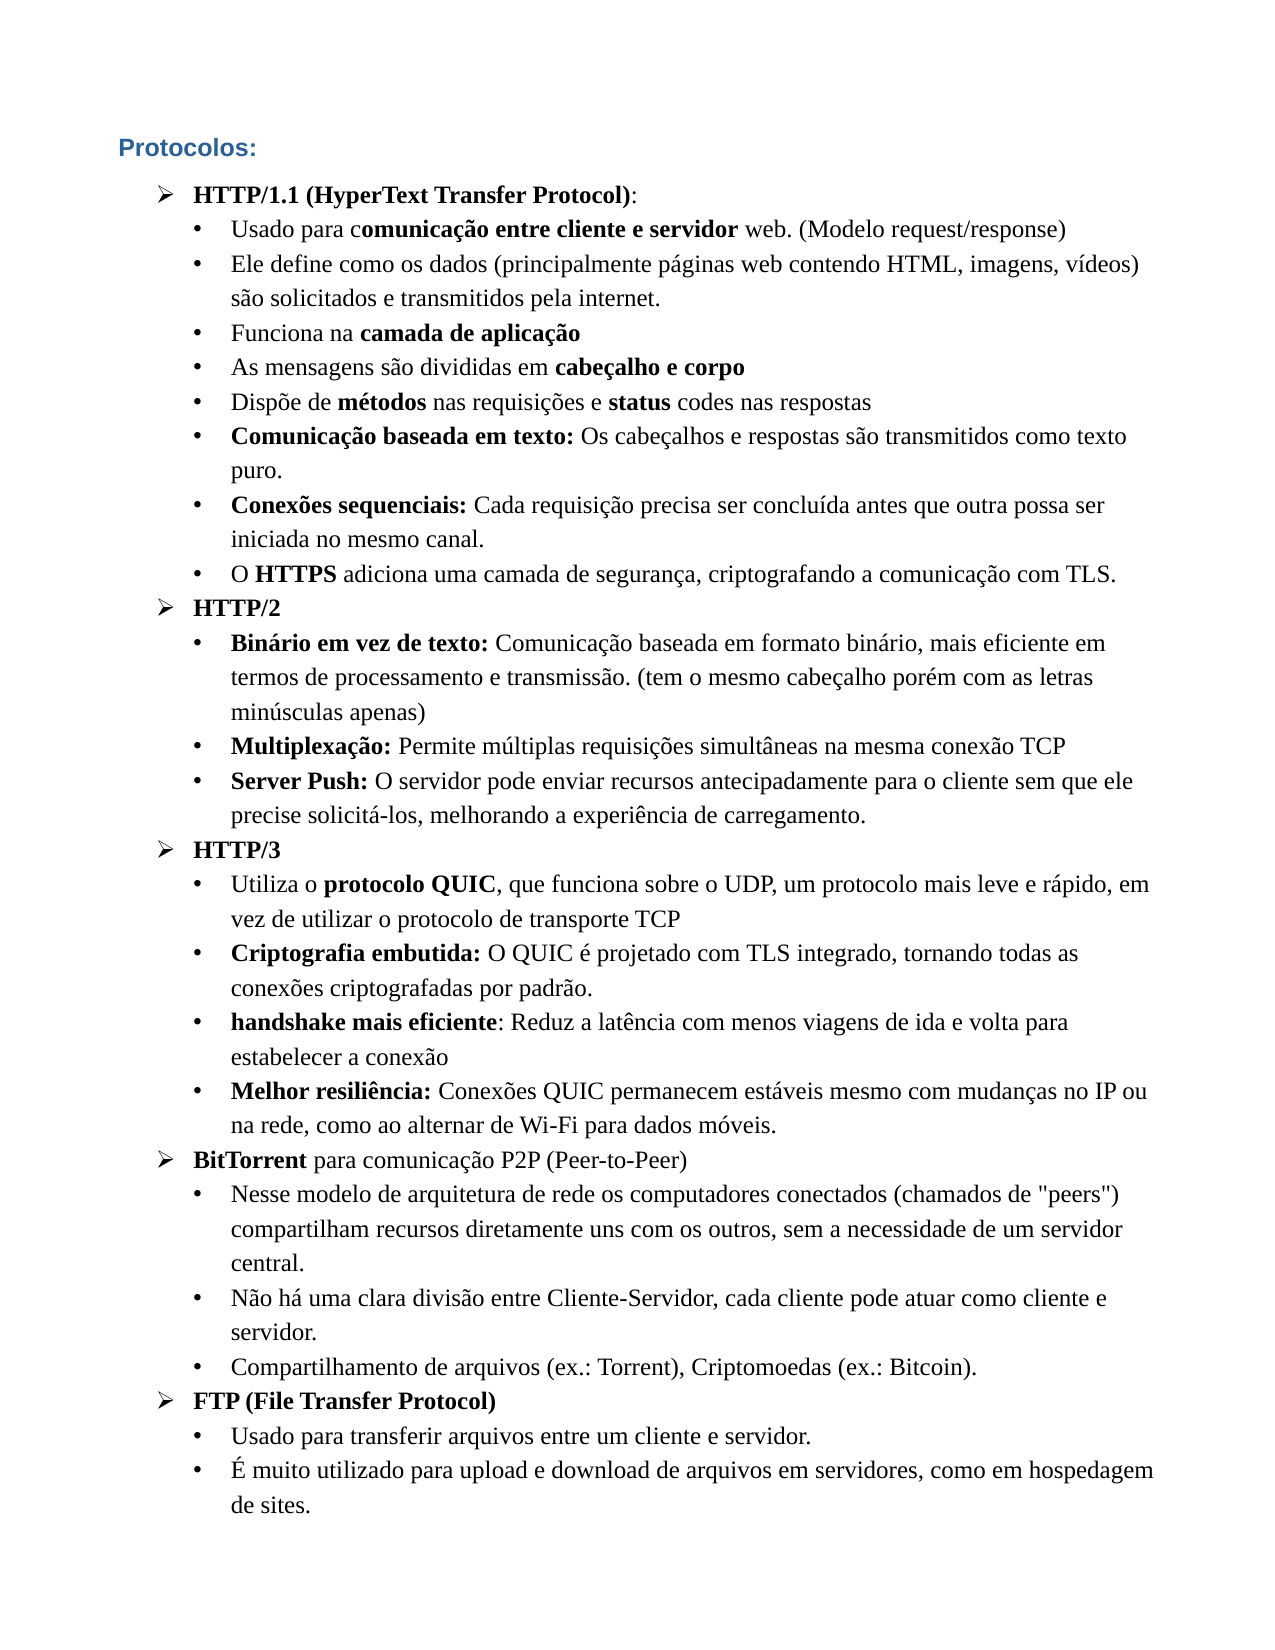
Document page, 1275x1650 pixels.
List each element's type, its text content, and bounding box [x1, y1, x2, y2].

list É muito utilizado para upload e download de arquivos em servidores, como em hospedagem de sites. [193, 1455, 1157, 1519]
list Ele define como os dados (principalmente páginas web contendo HTML, imagens, vídeos) são solicitados e transmitidos pela internet. [193, 249, 1157, 312]
list HTTP/2 [156, 593, 1157, 622]
list Melhor resiliência: Conexões QUIC permanecem estáveis mesmo com mudanças no IP ou na rede, como ao alternar de Wi-Fi para dados móveis. [193, 1076, 1157, 1139]
subtitle Protocolos: [118, 133, 1157, 161]
list BitTorrent para comunicação P2P (Peer-to-Peer) [156, 1145, 1157, 1174]
list Nesse modelo de arquitetura de rede os computadores conectados (chamados de "peers") compartilham recursos diretamente uns com os outros, sem a necessidade de um servidor central. [193, 1179, 1157, 1277]
list Criptografia embutida: O QUIC é projetado com TLS integrado, tornando todas as conexões criptografadas por padrão. [193, 938, 1157, 1001]
list Comunicação baseada em texto: Os cabeçalhos e respostas são transmitidos como texto puro. [193, 421, 1157, 484]
list Conexões sequenciais: Cada requisição precisa ser concluída antes que outra possa ser iniciada no mesmo canal. [193, 490, 1157, 553]
list Utiliza o protocolo QUIC, que funciona sobre o UDP, um protocolo mais leve e rápido, em vez de utilizar o protocolo de transporte TCP [193, 869, 1157, 932]
list Usado para comunicação entre cliente e servidor web. (Modelo request/response) [193, 214, 1157, 243]
list Usado para transferir arquivos entre um cliente e servidor. [193, 1421, 1157, 1450]
list HTTP/3 [156, 835, 1157, 863]
list Server Push: O servidor pode enviar recursos antecipadamente para o cliente sem que ele precise solicitá-los, melhorando a experiência de carregamento. [193, 766, 1157, 829]
list FTP (File Transfer Protocol) [156, 1386, 1157, 1415]
list Não há uma clara divisão entre Cliente-Servidor, cada cliente pode atuar como cliente e servidor. [193, 1283, 1157, 1346]
list Binário em vez de texto: Comunicação baseada em formato binário, mais eficiente em termos de processamento e transmissão. (tem o mesmo cabeçalho porém com as letras minúsculas apenas) [193, 628, 1157, 726]
list Funciona na camada de aplicação [193, 318, 1157, 346]
list Dispõe de métodos nas requisições e status codes nas respostas [193, 387, 1157, 415]
list O HTTPS adiciona uma camada de segurança, criptografando a comunicação com TLS. [193, 559, 1157, 588]
list HTTP/1.1 (HyperText Transfer Protocol): [156, 180, 1157, 208]
list handshake mais eficiente: Reduz a latência com menos viagens de ida e volta para estabelecer a conexão [193, 1007, 1157, 1070]
list As mensagens são divididas em cabeçalho e corpo [193, 352, 1157, 381]
list Multiplexação: Permite múltiplas requisições simultâneas na mesma conexão TCP [193, 731, 1157, 760]
list Compartilhamento de arquivos (ex.: Torrent), Criptomoedas (ex.: Bitcoin). [193, 1352, 1157, 1381]
